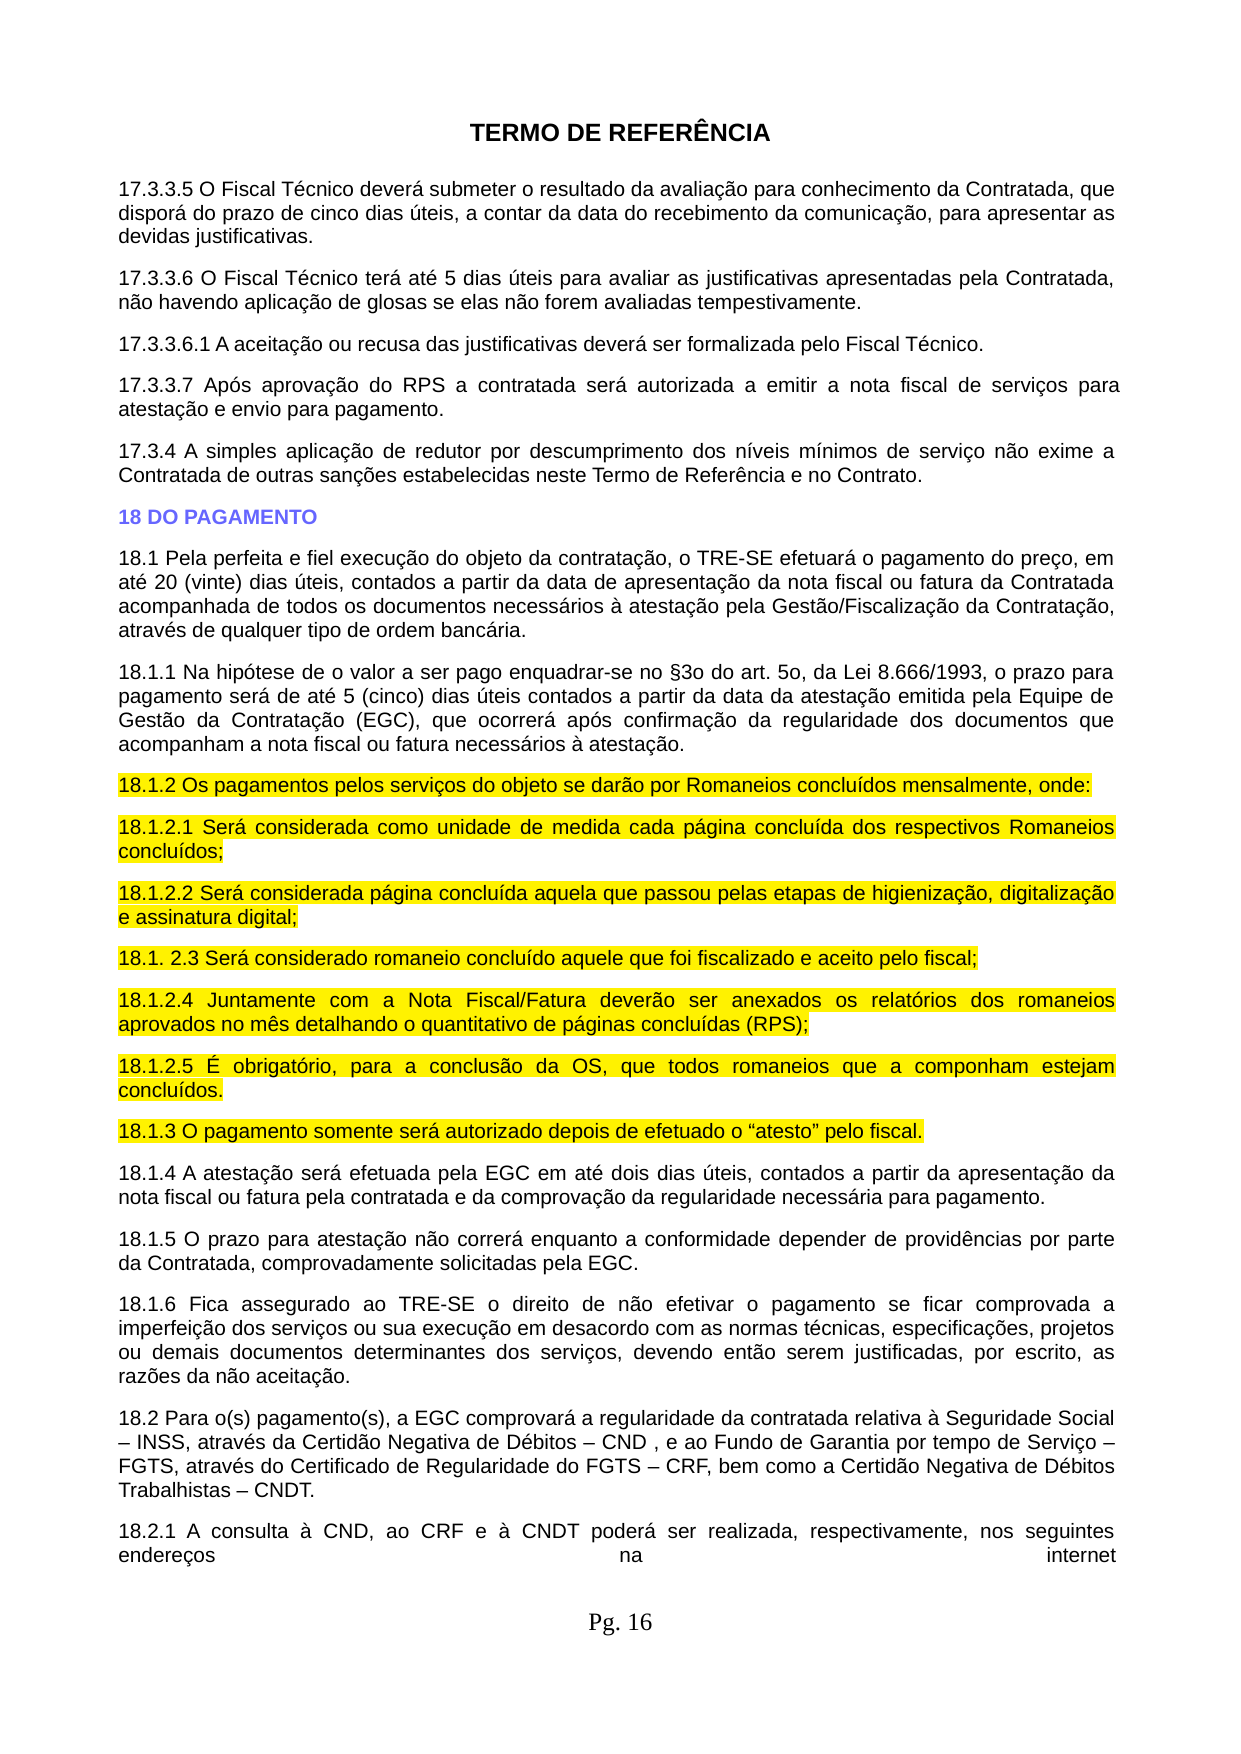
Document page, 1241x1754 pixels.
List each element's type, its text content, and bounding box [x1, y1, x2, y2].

text 18.1.2 Os pagamentos pelos serviços do objeto se darão por Romaneios concluídos mensalmente, onde: [118, 773, 1116, 797]
text 17.3.3.6.1 A aceitação ou recusa das justificativas deverá ser formalizada pelo Fiscal Técnico. [118, 332, 1116, 356]
text 18.1.6 Fica assegurado ao TRE-SE o direito de não efetivar o pagamento se ficar comprovada a imperfeição dos serviços ou sua execução em desacordo com as normas técnicas, especificações, projetos ou demais documentos determinantes dos serviços, devendo então serem justificadas, por escrito, as razões da não aceitação. [118, 1292, 1116, 1388]
text 18.1.1 Na hipótese de o valor a ser pago enquadrar-se no §3o do art. 5o, da Lei 8.666/1993, o prazo para pagamento será de até 5 (cinco) dias úteis contados a partir da data da atestação emitida pela Equipe de Gestão da Contratação (EGC), que ocorrerá após confirmação da regularidade dos documentos que acompanham a nota fiscal ou fatura necessários à atestação. [118, 660, 1116, 756]
text 18 DO PAGAMENTO [118, 504, 1116, 528]
text 18.2 Para o(s) pagamento(s), a EGC comprovará a regularidade da contratada relativa à Seguridade Social – INSS, através da Certidão Negativa de Débitos – CND , e ao Fundo de Garantia por tempo de Serviço – FGTS, através do Certificado de Regularidade do FGTS – CRF, bem como a Certidão Negativa de Débitos Trabalhistas – CNDT. [118, 1406, 1116, 1501]
text 18.1 Pela perfeita e fiel execução do objeto da contratação, o TRE-SE efetuará o pagamento do preço, em até 20 (vinte) dias úteis, contados a partir da data de apresentação da nota fiscal ou fatura da Contratada acompanhada de todos os documentos necessários à atestação pela Gestão/Fiscalização da Contratação, através de qualquer tipo de ordem bancária. [118, 546, 1116, 642]
text 18.2.1 A consulta à CND, ao CRF e à CNDT poderá ser realizada, respectivamente, nos seguintes endereços na internet [118, 1519, 1116, 1567]
text 18.1.2.2 Será considerada página concluída aquela que passou pelas etapas de higienização, digitalização e assinatura digital; [118, 881, 1116, 928]
text 17.3.4 A simples aplicação de redutor por descumprimento dos níveis mínimos de serviço não exime a Contratada de outras sanções estabelecidas neste Termo de Referência e no Contrato. [118, 439, 1116, 487]
text 18.1.4 A atestação será efetuada pela EGC em até dois dias úteis, contados a partir da apresentação da nota fiscal ou fatura pela contratada e da comprovação da regularidade necessária para pagamento. [118, 1161, 1116, 1209]
text 17.3.3.7 Após aprovação do RPS a contratada será autorizada a emitir a nota fiscal de serviços para atestação e envio para pagamento. [118, 373, 1122, 421]
text 18.1.2.4 Juntamente com a Nota Fiscal/Fatura deverão ser anexados os relatórios dos romaneios aprovados no mês detalhando o quantitativo de páginas concluídas (RPS); [118, 988, 1116, 1036]
text 17.3.3.5 O Fiscal Técnico deverá submeter o resultado da avaliação para conhecimento da Contratada, que disporá do prazo de cinco dias úteis, a contar da data do recebimento da comunicação, para apresentar as devidas justificativas. [118, 176, 1116, 248]
text 18.1.5 O prazo para atestação não correrá enquanto a conformidade depender de providências por parte da Contratada, comprovadamente solicitadas pela EGC. [118, 1226, 1116, 1274]
text 17.3.3.6 O Fiscal Técnico terá até 5 dias úteis para avaliar as justificativas apresentadas pela Contratada, não havendo aplicação de glosas se elas não forem avaliadas tempestivamente. [118, 266, 1116, 314]
text 18.1.3 O pagamento somente será autorizado depois de efetuado o “atesto” pelo fiscal. [118, 1119, 1116, 1143]
text 18.1. 2.3 Será considerado romaneio concluído aquele que foi fiscalizado e aceito pelo fiscal; [118, 946, 1116, 970]
text 18.1.2.5 É obrigatório, para a conclusão da OS, que todos romaneios que a componham estejam concluídos. [118, 1053, 1116, 1101]
text 18.1.2.1 Será considerada como unidade de medida cada página concluída dos respectivos Romaneios concluídos; [118, 815, 1116, 863]
